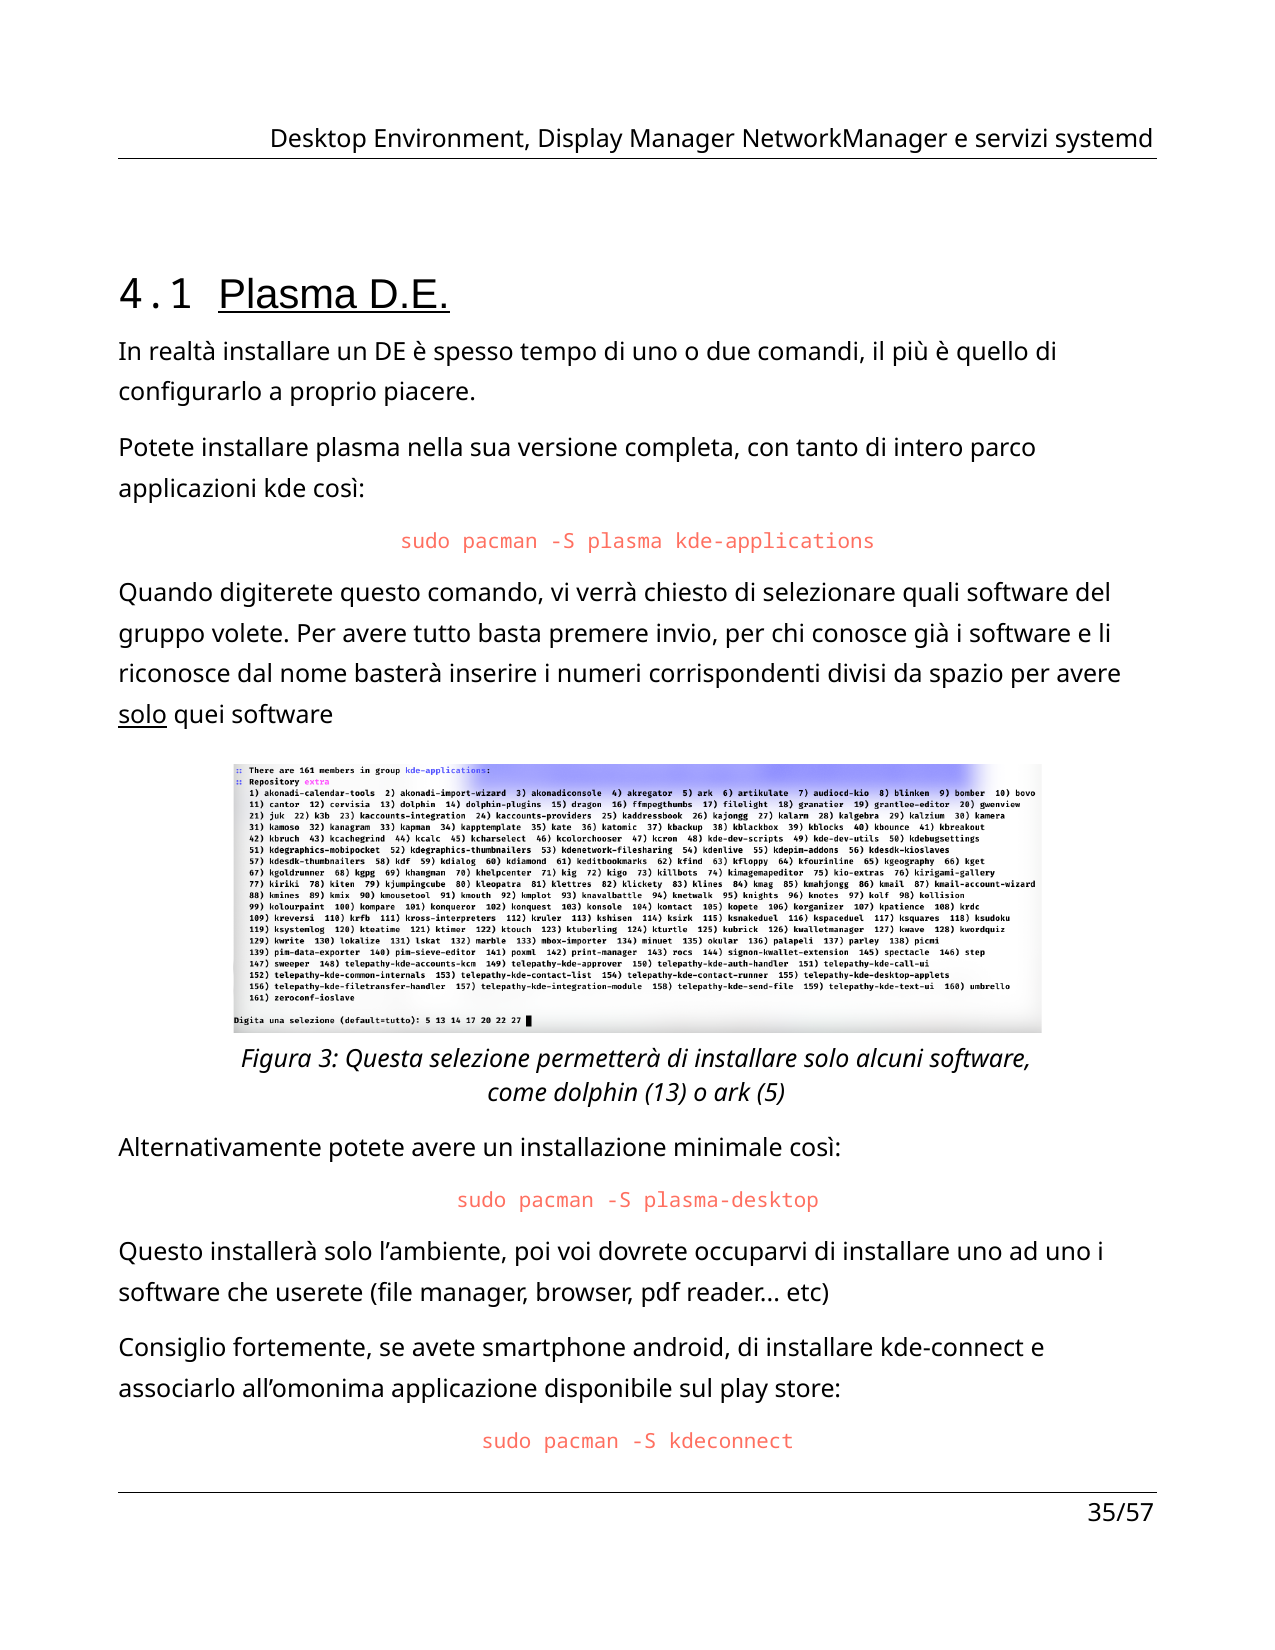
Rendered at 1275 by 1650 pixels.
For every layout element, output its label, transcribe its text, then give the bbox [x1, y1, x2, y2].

subtitle Plasma D.E. [118, 264, 1157, 321]
text sudo pacman -S plasma-desktop [118, 1185, 1157, 1213]
text Quando digiterete questo comando, vi verrà chiesto di selezionare quali software del gruppo volete. Per avere tutto basta premere invio, per chi conosce già i software e li riconosce dal nome basterà inserire i numeri corrispondenti divisi da spazio per avere solo quei software [118, 574, 1157, 731]
picture [233, 764, 1042, 1033]
text In realtà installare un DE è spesso tempo di uno o due comandi, il più è quello di configurarlo a proprio piacere. [118, 333, 1157, 408]
text Figura 3: Questa selezione permetterà di installare solo alcuni software, come dolphin (13) o ark (5) [233, 1033, 1042, 1108]
text sudo pacman -S plasma kde-applications [118, 526, 1157, 554]
text sudo pacman -S kdeconnect [118, 1426, 1157, 1455]
text Consiglio fortemente, se avete smartphone android, di installare kde-connect e associarlo all’omonima applicazione disponibile sul play store: [118, 1330, 1157, 1405]
text Alternativamente potete avere un installazione minimale così: [118, 1130, 1157, 1164]
text Questo installerà solo l’ambiente, poi voi dovrete occuparvi di installare uno ad uno i software che userete (file manager, browser, pdf reader... etc) [118, 1234, 1157, 1309]
text Potete installare plasma nella sua versione completa, con tanto di intero parco applicazioni kde così: [118, 429, 1157, 504]
